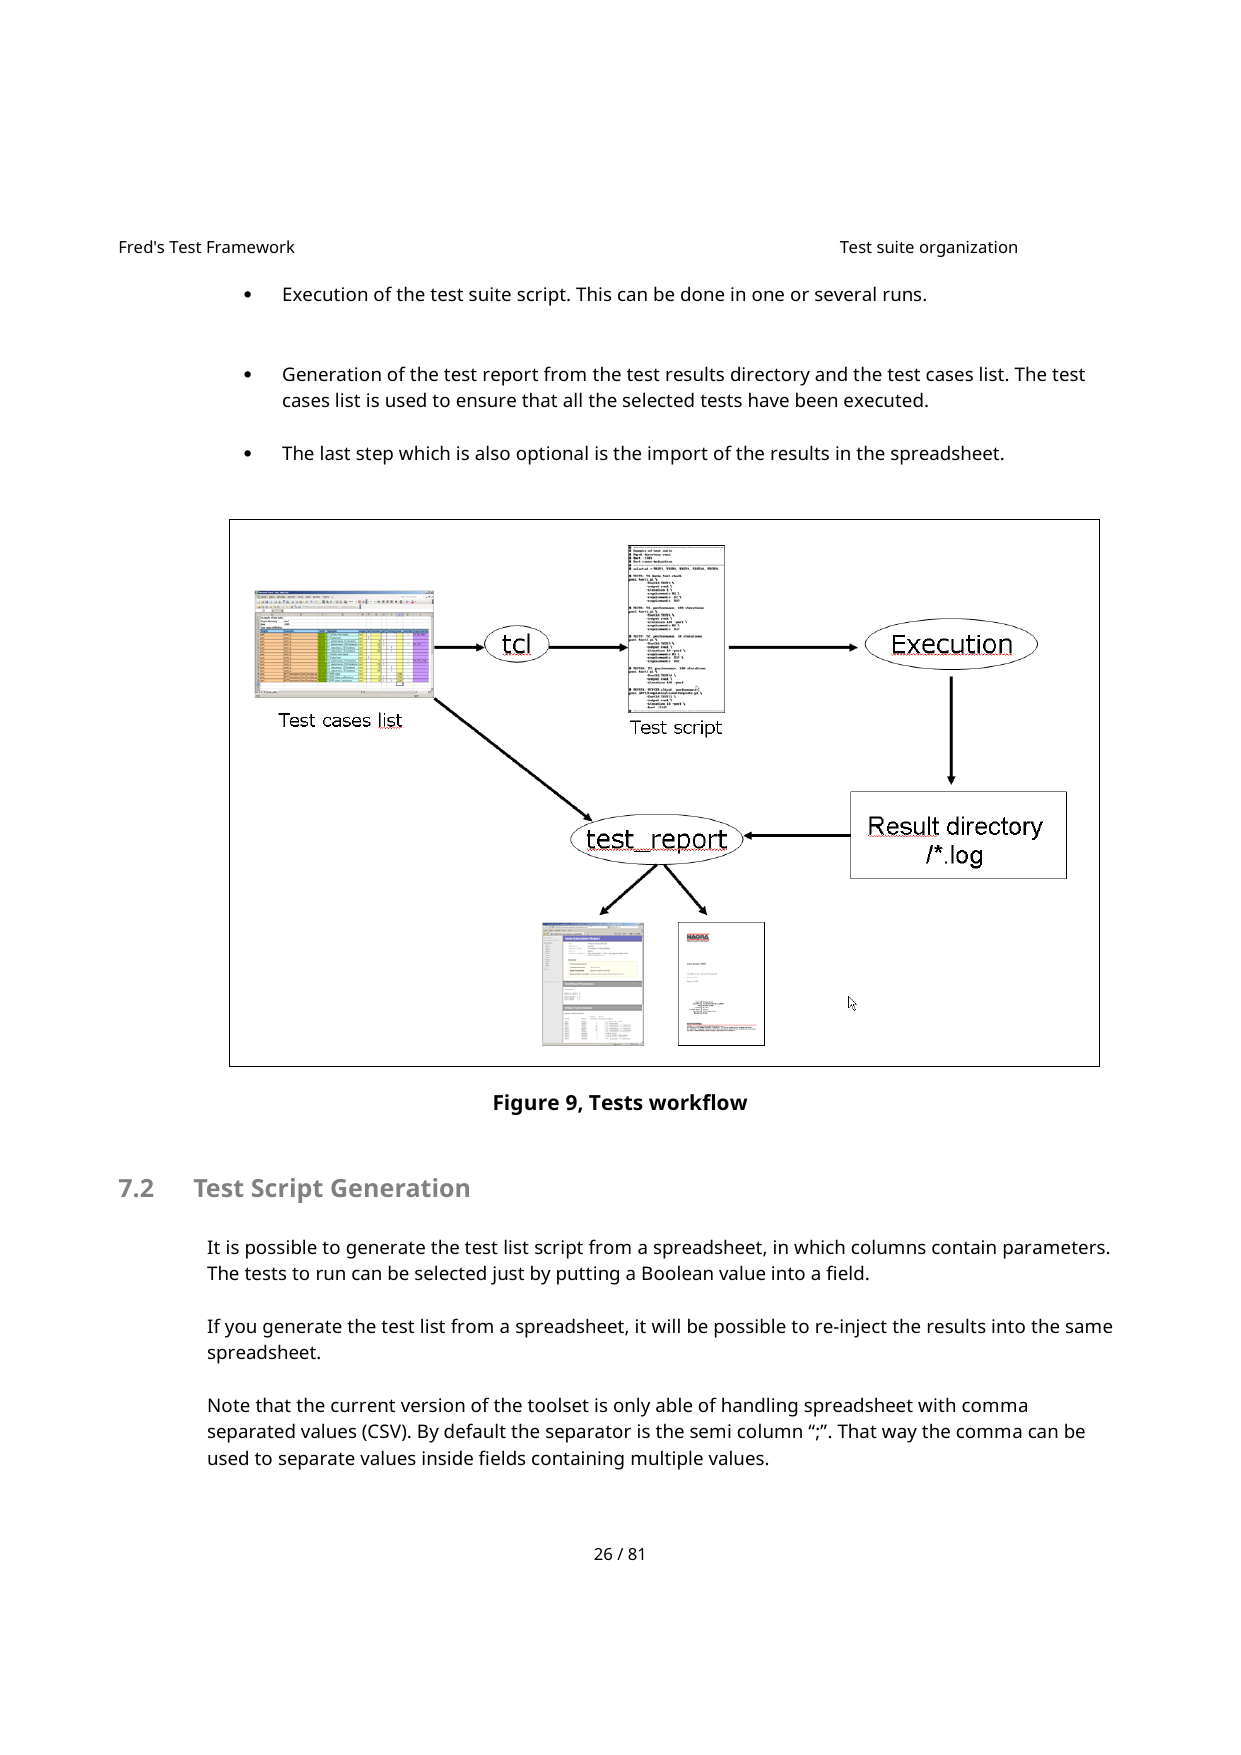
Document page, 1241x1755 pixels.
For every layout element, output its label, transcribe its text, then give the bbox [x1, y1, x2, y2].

picture [245, 527, 1084, 1059]
subtitle Test Script Generation [118, 1171, 1122, 1205]
text It is possible to generate the test list script from a spreadsheet, in which columns contain parameters. The tests to run can be selected just by putting a Boolean value into a field. [207, 1234, 1122, 1286]
list Execution of the test suite script. This can be done in one or several runs. [244, 281, 1122, 333]
text Figure 9, Tests workflow [118, 1088, 1122, 1117]
text Note that the current version of the toolset is only able of handling spreadsheet with comma separated values (CSV). By default the separator is the semi column “;”. That way the comma can be used to separate values inside fields containing multiple values. [207, 1392, 1122, 1470]
list The last step which is also optional is the import of the results in the spreadsheet. [244, 439, 1122, 492]
text If you generate the test list from a spreadsheet, it will be possible to re-inject the results into the same spreadsheet. [207, 1313, 1122, 1365]
list Generation of the test report from the test results directory and the test cases list. The test cases list is used to ensure that all the selected tests have been executed. [244, 360, 1122, 412]
